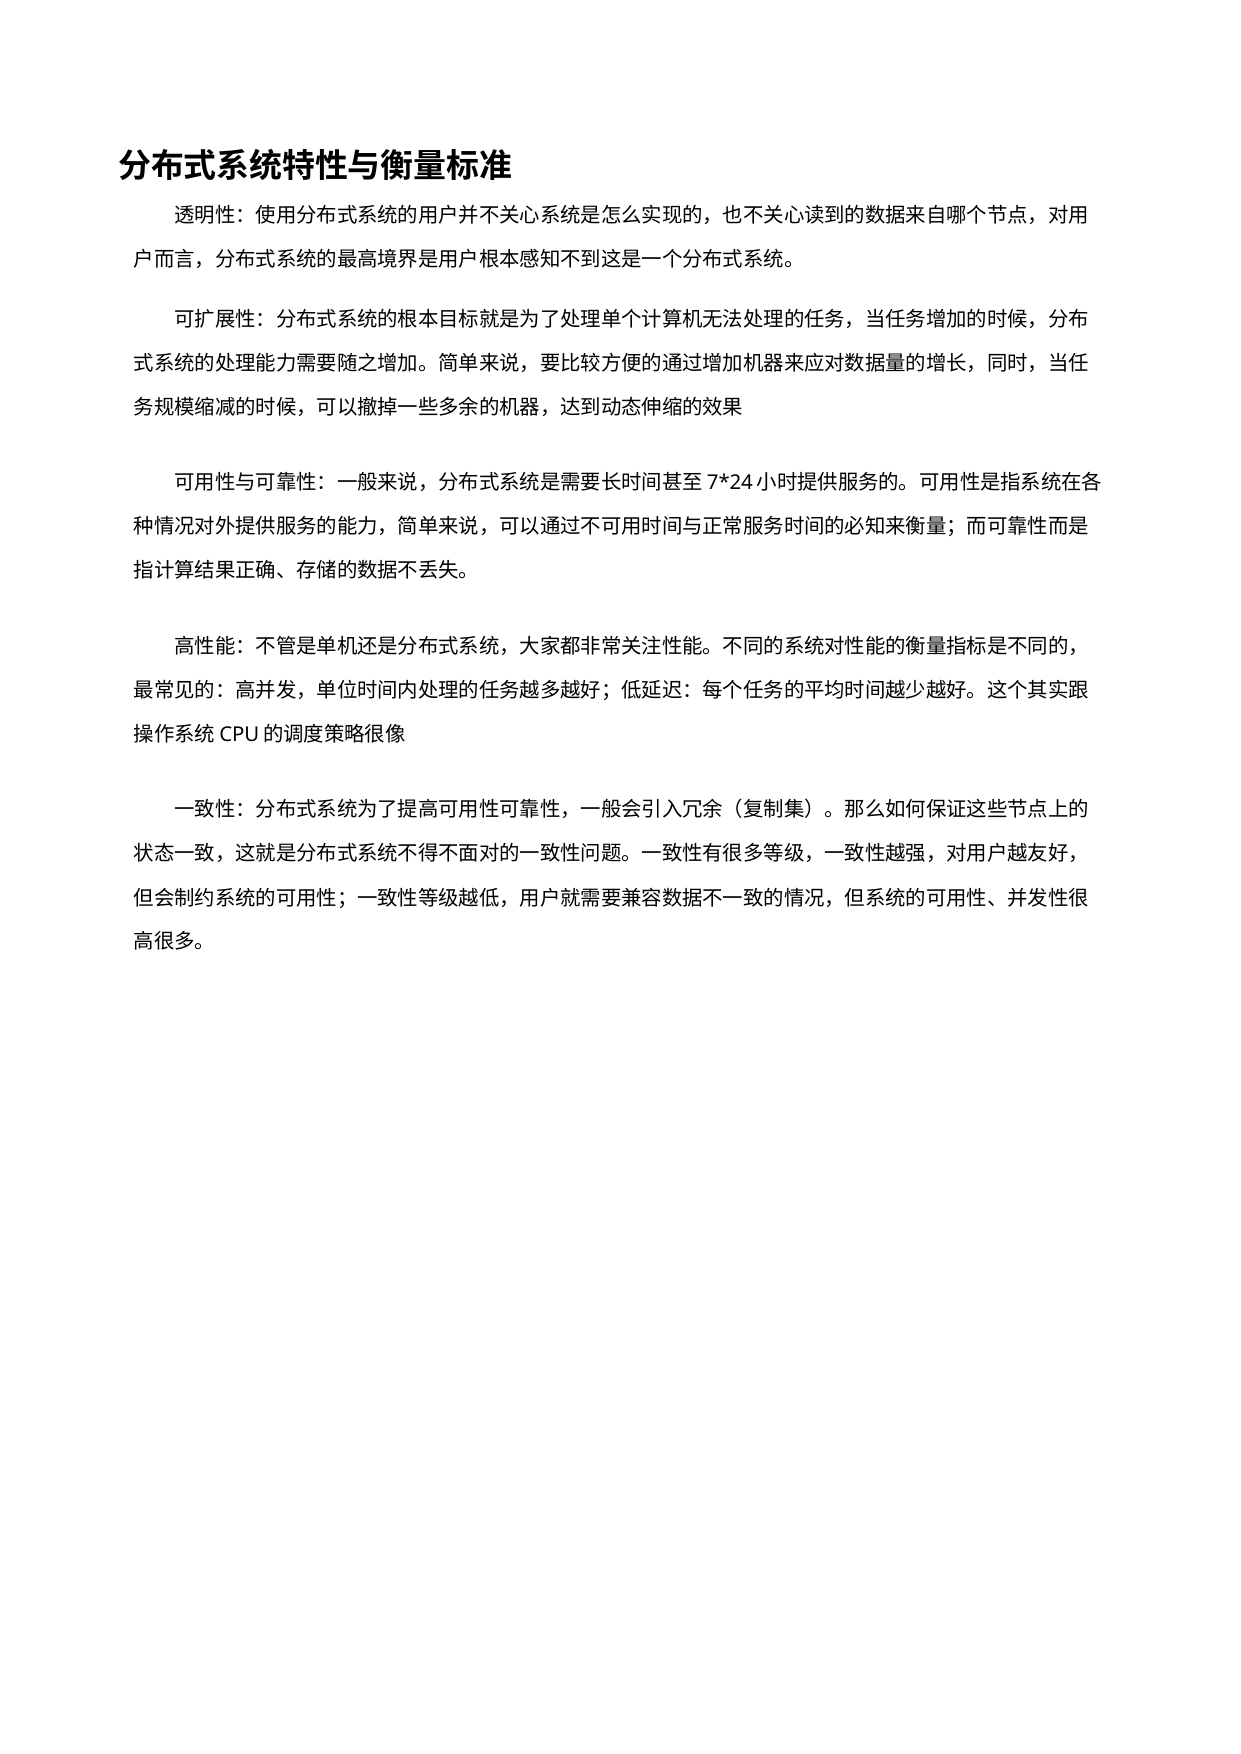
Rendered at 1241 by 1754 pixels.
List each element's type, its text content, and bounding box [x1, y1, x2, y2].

text 高性能：不管是单机还是分布式系统，大家都非常关注性能。不同的系统对性能的衡量指标是不同的，最常见的：高并发，单位时间内处理的任务越多越好；低延迟：每个任务的平均时间越少越好。这个其实跟操作系统CPU的调度策略很像 [134, 630, 1106, 747]
text 透明性：使用分布式系统的用户并不关心系统是怎么实现的，也不关心读到的数据来自哪个节点，对用户而言，分布式系统的最高境界是用户根本感知不到这是一个分布式系统。 [134, 199, 1106, 272]
text 一致性：分布式系统为了提高可用性可靠性，一般会引入冗余（复制集）。那么如何保证这些节点上的状态一致，这就是分布式系统不得不面对的一致性问题。一致性有很多等级，一致性越强，对用户越友好，但会制约系统的可用性；一致性等级越低，用户就需要兼容数据不一致的情况，但系统的可用性、并发性很高很多。 [134, 793, 1106, 955]
text 可扩展性：分布式系统的根本目标就是为了处理单个计算机无法处理的任务，当任务增加的时候，分布式系统的处理能力需要随之增加。简单来说，要比较方便的通过增加机器来应对数据量的增长，同时，当任务规模缩减的时候，可以撤掉一些多余的机器，达到动态伸缩的效果 [134, 303, 1106, 420]
text 可用性与可靠性：一般来说，分布式系统是需要长时间甚至7*24小时提供服务的。可用性是指系统在各种情况对外提供服务的能力，简单来说，可以通过不可用时间与正常服务时间的必知来衡量；而可靠性而是指计算结果正确、存储的数据不丢失。 [134, 466, 1106, 584]
subtitle 分布式系统特性与衡量标准 [118, 139, 1122, 186]
